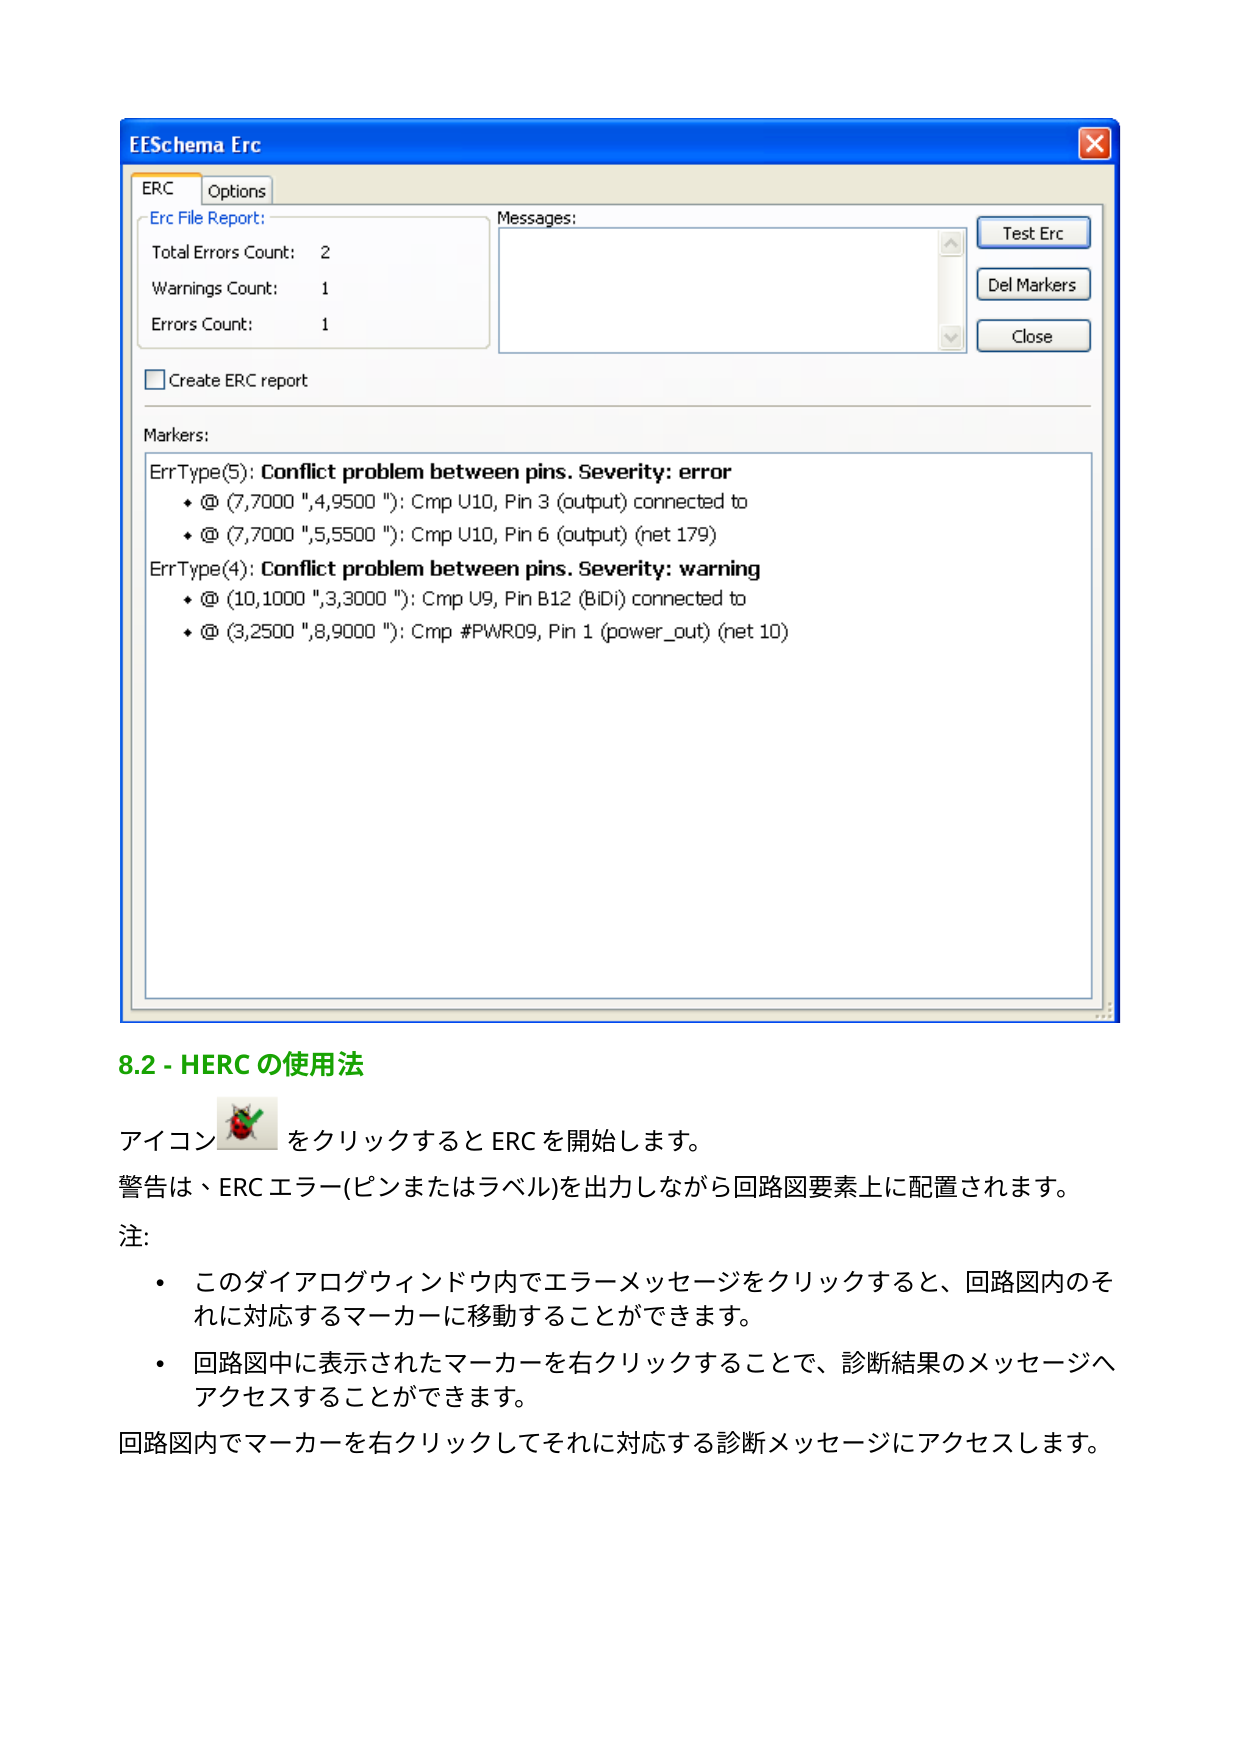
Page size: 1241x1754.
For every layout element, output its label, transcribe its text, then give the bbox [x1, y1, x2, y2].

subtitle HERCの使用法 [118, 1046, 1122, 1083]
list このダイアログウィンドウ内でエラーメッセージをクリックすると、回路図内のそれに対応するマーカーに移動することができます。 [156, 1265, 1122, 1333]
text 警告は、ERCエラー(ピンまたはラベル)を出力しながら回路図要素上に配置されます。 [118, 1170, 1122, 1204]
text 回路図内でマーカーを右クリックしてそれに対応する診断メッセージにアクセスします。 [118, 1426, 1122, 1460]
picture [120, 118, 1121, 1023]
picture [216, 1095, 278, 1150]
text アイコン をクリックするとERCを開始します。 [118, 1095, 1122, 1157]
list 回路図中に表示されたマーカーを右クリックすることで、診断結果のメッセージへアクセスすることができます。 [156, 1345, 1122, 1413]
text 注: [118, 1216, 1122, 1252]
